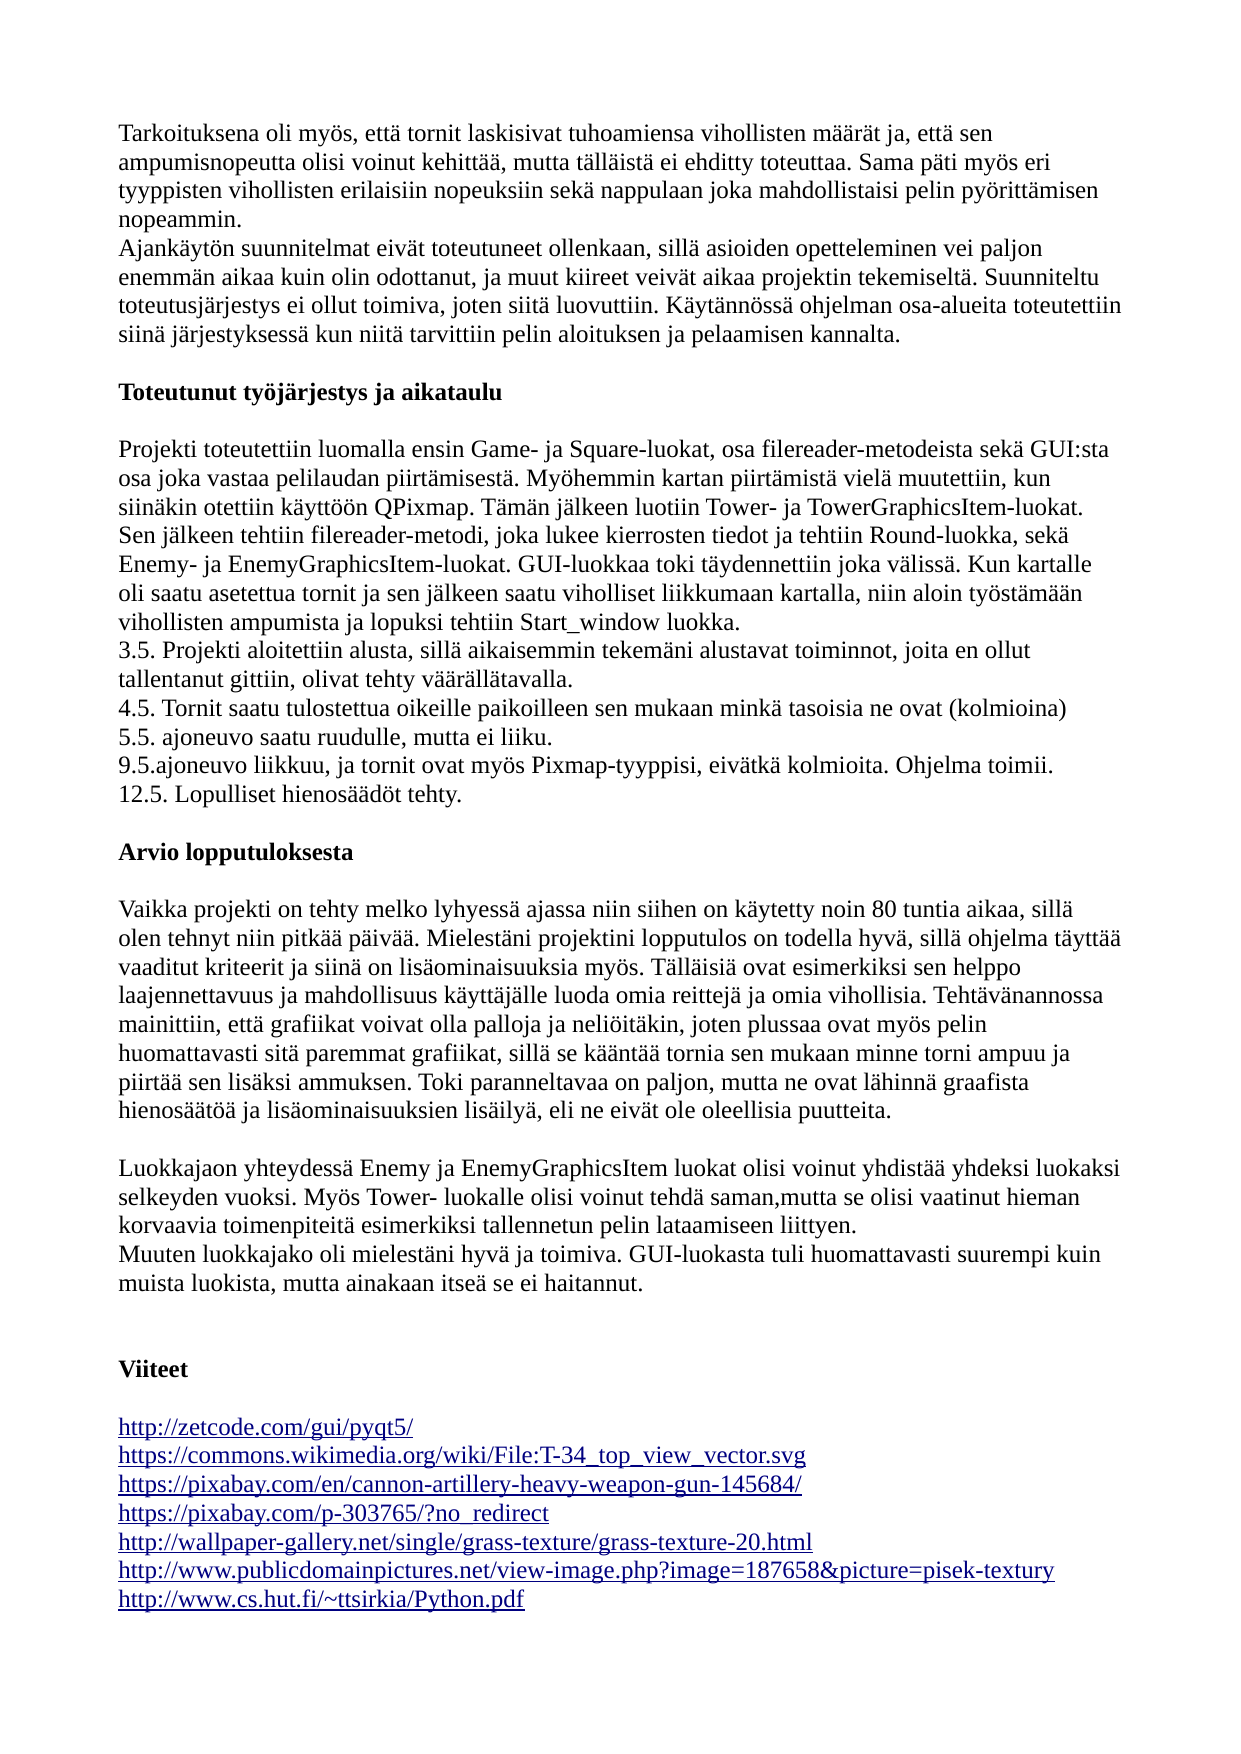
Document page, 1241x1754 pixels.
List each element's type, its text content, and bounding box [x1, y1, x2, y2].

text Arvio lopputuloksesta [118, 837, 1122, 866]
text Toteutunut työjärjestys ja aikataulu [118, 377, 1122, 406]
text Projekti toteutettiin luomalla ensin Game- ja Square-luokat, osa filereader-metodeista sekä GUI:sta osa joka vastaa pelilaudan piirtämisestä. Myöhemmin kartan piirtämistä vielä muutettiin, kun siinäkin otettiin käyttöön QPixmap. Tämän jälkeen luotiin Tower- ja TowerGraphicsItem-luokat. Sen jälkeen tehtiin filereader-metodi, joka lukee kierrosten tiedot ja tehtiin Round-luokka, sekä Enemy- ja EnemyGraphicsItem-luokat. GUI-luokkaa toki täydennettiin joka välissä. Kun kartalle oli saatu asetettua tornit ja sen jälkeen saatu viholliset liikkumaan kartalla, niin aloin työstämään vihollisten ampumista ja lopuksi tehtiin Start_window luokka. [118, 434, 1122, 636]
text 3.5. Projekti aloitettiin alusta, sillä aikaisemmin tekemäni alustavat toiminnot, joita en ollut tallentanut gittiin, olivat tehty väärällätavalla. [118, 636, 1122, 693]
text https://pixabay.com/en/cannon-artillery-heavy-weapon-gun-145684/ [118, 1469, 1122, 1498]
text 9.5.ajoneuvo liikkuu, ja tornit ovat myös Pixmap-tyyppisi, eivätkä kolmioita. Ohjelma toimii. [118, 751, 1122, 779]
text https://commons.wikimedia.org/wiki/File:T-34_top_view_vector.svg [118, 1441, 1122, 1469]
text http://www.publicdomainpictures.net/view-image.php?image=187658&picture=pisek-textury [118, 1556, 1122, 1584]
text http://zetcode.com/gui/pyqt5/ [118, 1412, 1122, 1441]
text 5.5. ajoneuvo saatu ruudulle, mutta ei liiku. [118, 722, 1122, 751]
text https://pixabay.com/p-303765/?no_redirect [118, 1498, 1122, 1527]
text Vaikka projekti on tehty melko lyhyessä ajassa niin siihen on käytetty noin 80 tuntia aikaa, sillä olen tehnyt niin pitkää päivää. Mielestäni projektini lopputulos on todella hyvä, sillä ohjelma täyttää vaaditut kriteerit ja siinä on lisäominaisuuksia myös. Tälläisiä ovat esimerkiksi sen helppo laajennettavuus ja mahdollisuus käyttäjälle luoda omia reittejä ja omia vihollisia. Tehtävänannossa mainittiin, että grafiikat voivat olla palloja ja neliöitäkin, joten plussaa ovat myös pelin huomattavasti sitä paremmat grafiikat, sillä se kääntää tornia sen mukaan minne torni ampuu ja piirtää sen lisäksi ammuksen. Toki paranneltavaa on paljon, mutta ne ovat lähinnä graafista hienosäätöä ja lisäominaisuuksien lisäilyä, eli ne eivät ole oleellisia puutteita. [118, 894, 1122, 1124]
text Muuten luokkajako oli mielestäni hyvä ja toimiva. GUI-luokasta tuli huomattavasti suurempi kuin muista luokista, mutta ainakaan itseä se ei haitannut. [118, 1239, 1122, 1297]
text Tarkoituksena oli myös, että tornit laskisivat tuhoamiensa vihollisten määrät ja, että sen ampumisnopeutta olisi voinut kehittää, mutta tälläistä ei ehditty toteuttaa. Sama päti myös eri tyyppisten vihollisten erilaisiin nopeuksiin sekä nappulaan joka mahdollistaisi pelin pyörittämisen nopeammin. [118, 118, 1122, 233]
text Luokkajaon yhteydessä Enemy ja EnemyGraphicsItem luokat olisi voinut yhdistää yhdeksi luokaksi selkeyden vuoksi. Myös Tower- luokalle olisi voinut tehdä saman,mutta se olisi vaatinut hieman korvaavia toimenpiteitä esimerkiksi tallennetun pelin lataamiseen liittyen. [118, 1153, 1122, 1239]
text Viiteet [118, 1354, 1122, 1383]
text 12.5. Lopulliset hienosäädöt tehty. [118, 779, 1122, 808]
text Ajankäytön suunnitelmat eivät toteutuneet ollenkaan, sillä asioiden opetteleminen vei paljon enemmän aikaa kuin olin odottanut, ja muut kiireet veivät aikaa projektin tekemiseltä. Suunniteltu toteutusjärjestys ei ollut toimiva, joten siitä luovuttiin. Käytännössä ohjelman osa-alueita toteutettiin siinä järjestyksessä kun niitä tarvittiin pelin aloituksen ja pelaamisen kannalta. [118, 233, 1122, 348]
text http://wallpaper-gallery.net/single/grass-texture/grass-texture-20.html [118, 1527, 1122, 1556]
text http://www.cs.hut.fi/~ttsirkia/Python.pdf [118, 1584, 1122, 1613]
text 4.5. Tornit saatu tulostettua oikeille paikoilleen sen mukaan minkä tasoisia ne ovat (kolmioina) [118, 693, 1122, 722]
